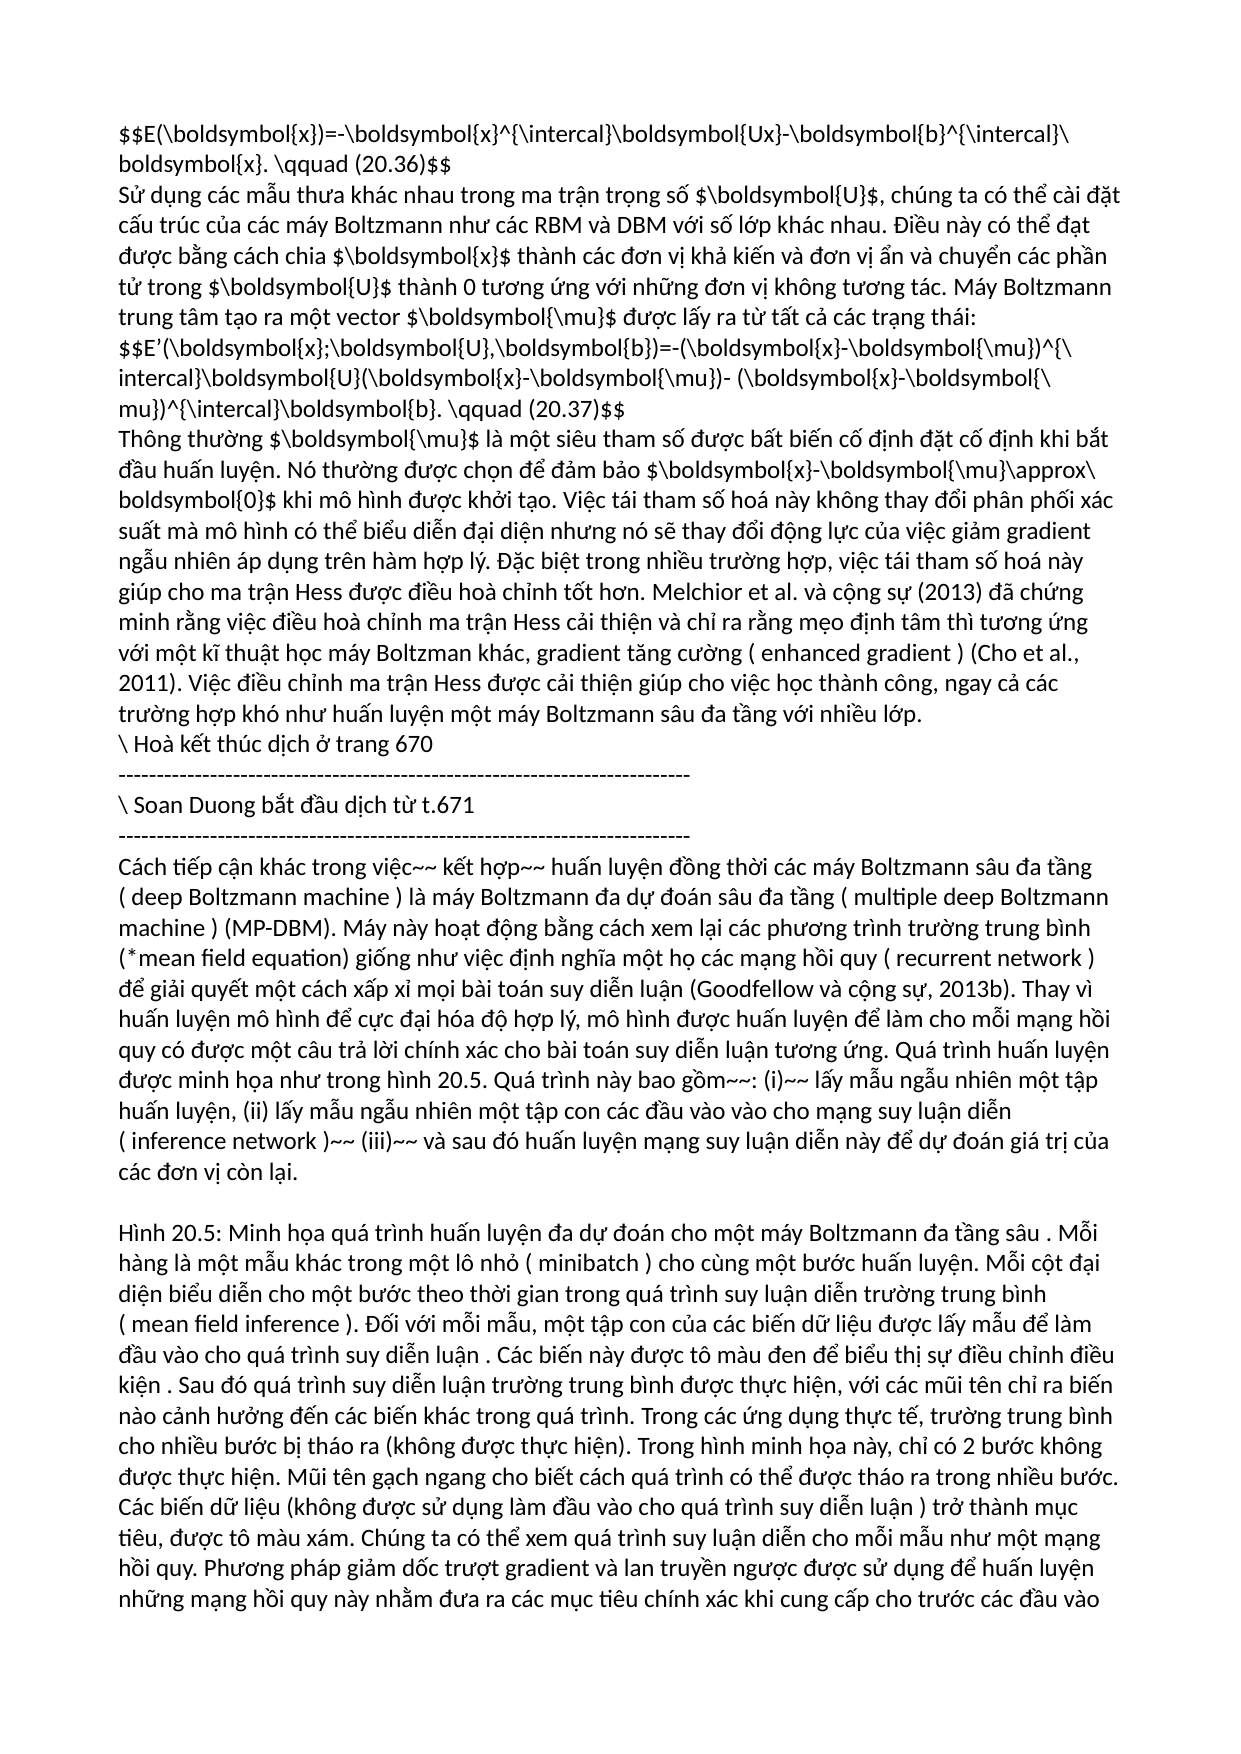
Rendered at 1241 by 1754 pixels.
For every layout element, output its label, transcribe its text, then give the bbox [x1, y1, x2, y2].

text Hình 20.5: Minh họa quá trình huấn luyện đa dự đoán cho một máy Boltzmann đa tầng sâu . Mỗi hàng là một mẫu khác trong một lô nhỏ ( minibatch ) cho cùng một bước huấn luyện. Mỗi cột đại diện biểu diễn cho một bước theo thời gian trong quá trình suy luận diễn trường trung bình ( mean field inference ). Đối với mỗi mẫu, một tập con của các biến dữ liệu được lấy mẫu để làm đầu vào cho quá trình suy diễn luận . Các biến này được tô màu đen để biểu thị sự điều chỉnh điều kiện . Sau đó quá trình suy diễn luận trường trung bình được thực hiện, với các mũi tên chỉ ra biến nào cảnh hưởng đến các biến khác trong quá trình. Trong các ứng dụng thực tế, trường trung bình cho nhiều bước bị tháo ra (không được thực hiện). Trong hình minh họa này, chỉ có 2 bước không được thực hiện. Mũi tên gạch ngang cho biết cách quá trình có thể được tháo ra trong nhiều bước. Các biến dữ liệu (không được sử dụng làm đầu vào cho quá trình suy diễn luận ) trở thành mục tiêu, được tô màu xám. Chúng ta có thể xem quá trình suy luận diễn cho mỗi mẫu như một mạng hồi quy. Phương pháp giảm dốc trượt gradient và lan truyền ngược được sử dụng để huấn luyện những mạng hồi quy này nhằm đưa ra các mục tiêu chính xác khi cung cấp cho trước các đầu vào [118, 1217, 1122, 1614]
text $$E(\boldsymbol{x})=-\boldsymbol{x}^{\intercal}\boldsymbol{Ux}-\boldsymbol{b}^{\intercal}\boldsymbol{x}. \qquad (20.36)$$ [118, 118, 1122, 179]
text Sử dụng các mẫu thưa khác nhau trong ma trận trọng số $\boldsymbol{U}$, chúng ta có thể cài đặt cấu trúc của các máy Boltzmann như các RBM và DBM với số lớp khác nhau. Điều này có thể đạt được bằng cách chia $\boldsymbol{x}$ thành các đơn vị khả kiến và đơn vị ẩn và chuyển các phần tử trong $\boldsymbol{U}$ thành 0 tương ứng với những đơn vị không tương tác. Máy Boltzmann trung tâm tạo ra một vector $\boldsymbol{\mu}$ được lấy ra từ tất cả các trạng thái: [118, 179, 1122, 332]
text Cách tiếp cận khác trong việc~~ kết hợp~~ huấn luyện đồng thời các máy Boltzmann sâu đa tầng ( deep Boltzmann machine ) là máy Boltzmann đa dự đoán sâu đa tầng ( multiple deep Boltzmann machine ) (MP-DBM). Máy này hoạt động bằng cách xem lại các phương trình trường trung bình (*mean field equation) giống như việc định nghĩa một họ các mạng hồi quy ( recurrent network ) để giải quyết một cách xấp xỉ mọi bài toán suy diễn luận (Goodfellow và cộng sự, 2013b). Thay vì huấn luyện mô hình để cực đại hóa độ hợp lý, mô hình được huấn luyện để làm cho mỗi mạng hồi quy có được một câu trả lời chính xác cho bài toán suy diễn luận tương ứng. Quá trình huấn luyện được minh họa như trong hình 20.5. Quá trình này bao gồm~~: (i)~~ lấy mẫu ngẫu nhiên một tập huấn luyện, (ii) lấy mẫu ngẫu nhiên một tập con các đầu vào vào cho mạng suy luận diễn ( inference network )~~ (iii)~~ và sau đó huấn luyện mạng suy luận diễn này để dự đoán giá trị của các đơn vị còn lại. [118, 851, 1122, 1186]
text --------------------------------------------------------------------------- [118, 759, 1122, 789]
text \ Soan Duong bắt đầu dịch từ t.671 [118, 789, 1122, 820]
text \ Hoà kết thúc dịch ở trang 670 [118, 728, 1122, 759]
text $$E’(\boldsymbol{x};\boldsymbol{U},\boldsymbol{b})=-(\boldsymbol{x}-\boldsymbol{\mu})^{\intercal}\boldsymbol{U}(\boldsymbol{x}-\boldsymbol{\mu})- (\boldsymbol{x}-\boldsymbol{\mu})^{\intercal}\boldsymbol{b}. \qquad (20.37)$$ [118, 332, 1122, 423]
text --------------------------------------------------------------------------- [118, 820, 1122, 851]
text Thông thường $\boldsymbol{\mu}$ là một siêu tham số được bất biến cố định đặt cố định khi bắt đầu huấn luyện. Nó thường được chọn để đảm bảo $\boldsymbol{x}-\boldsymbol{\mu}\approx\boldsymbol{0}$ khi mô hình được khởi tạo. Việc tái tham số hoá này không thay đổi phân phối xác suất mà mô hình có thể biểu diễn đại diện nhưng nó sẽ thay đổi động lực của việc giảm gradient ngẫu nhiên áp dụng trên hàm hợp lý. Đặc biệt trong nhiều trường hợp, việc tái tham số hoá này giúp cho ma trận Hess được điều hoà chỉnh tốt hơn. Melchior et al. và cộng sự (2013) đã chứng minh rằng việc điều hoà chỉnh ma trận Hess cải thiện và chỉ ra rằng mẹo định tâm thì tương ứng với một kĩ thuật học máy Boltzman khác, gradient tăng cường ( enhanced gradient ) (Cho et al., 2011). Việc điều chỉnh ma trận Hess được cải thiện giúp cho việc học thành công, ngay cả các trường hợp khó như huấn luyện một máy Boltzmann sâu đa tầng với nhiều lớp. [118, 423, 1122, 728]
